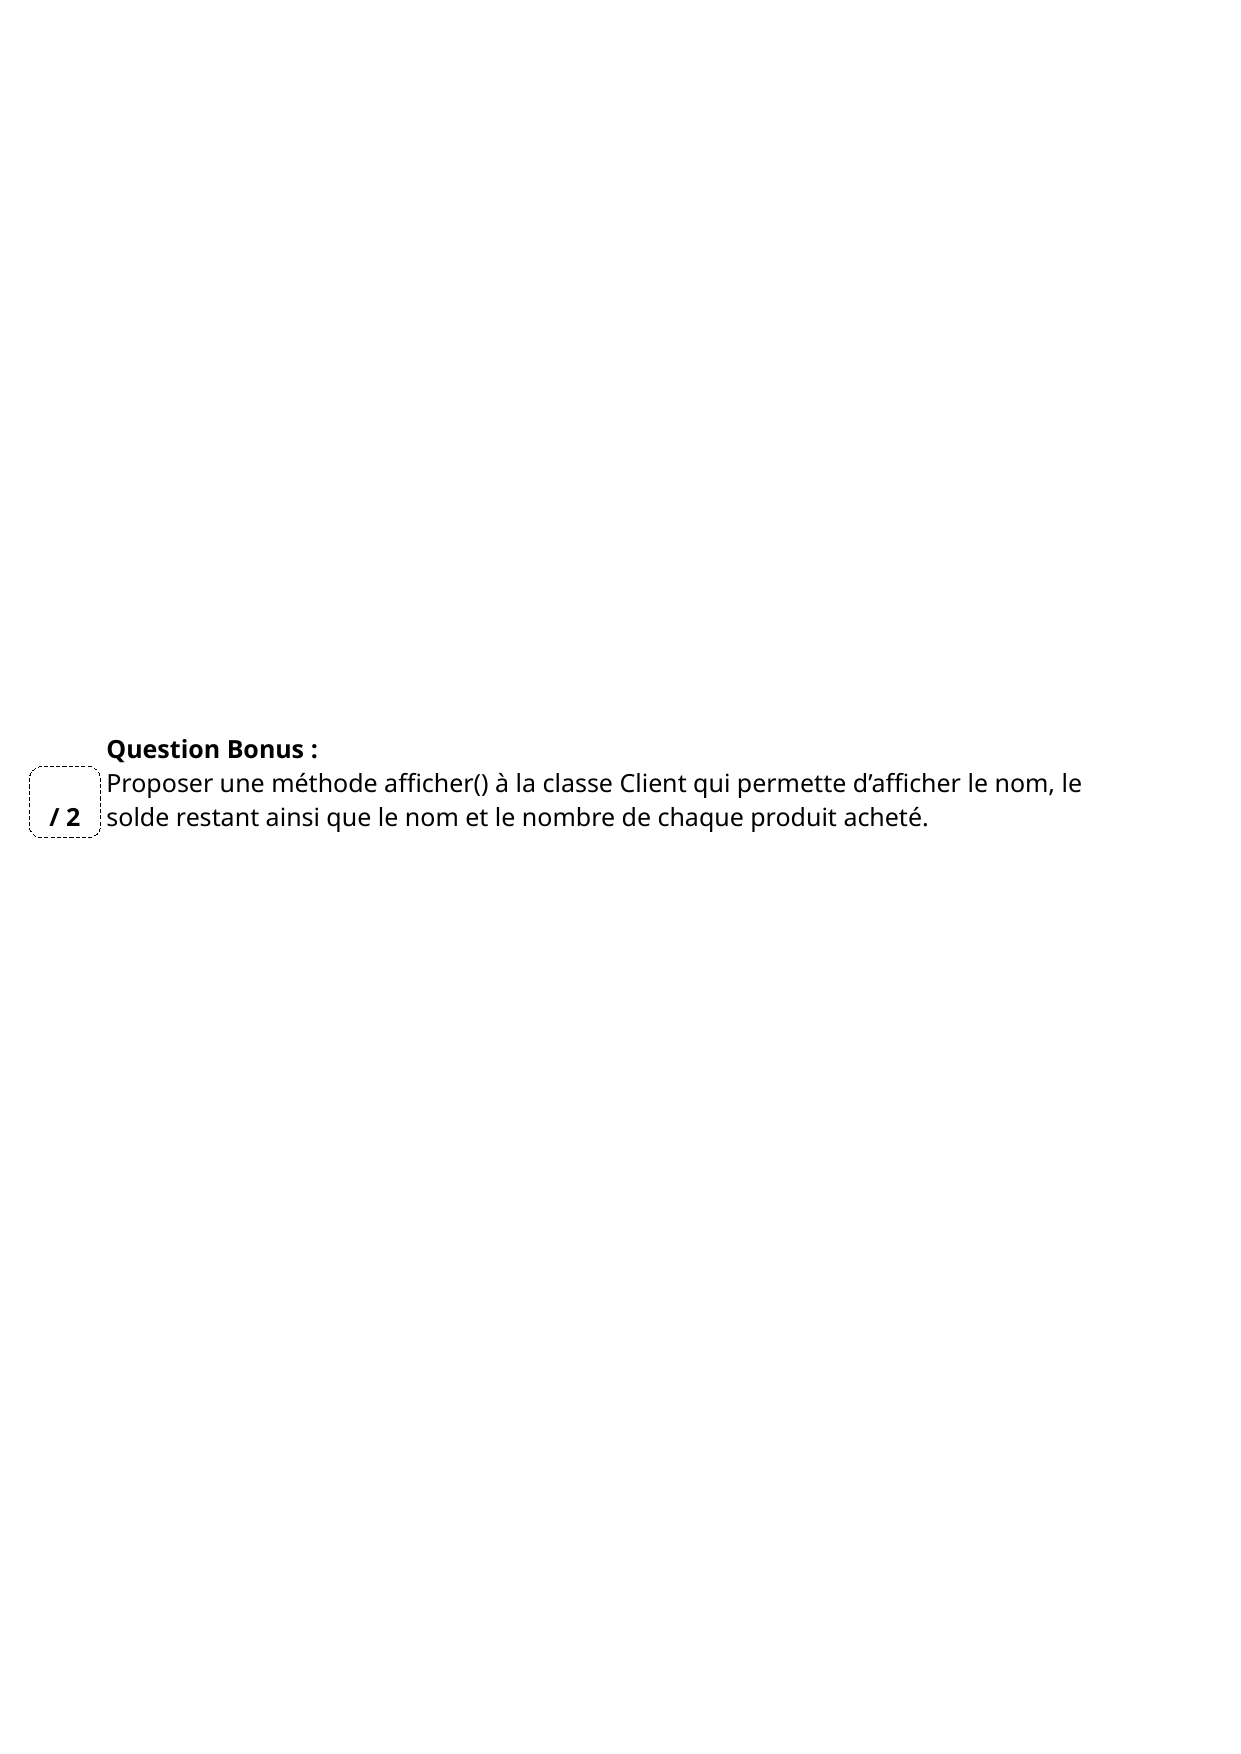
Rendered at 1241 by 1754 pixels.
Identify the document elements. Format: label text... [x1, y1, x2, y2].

text Proposer une méthode afficher() à la classe Client qui permette d’afficher le nom, le solde restant ainsi que le nom et le nombre de chaque produit acheté. [106, 765, 1122, 833]
text Question Bonus : [106, 731, 1122, 765]
